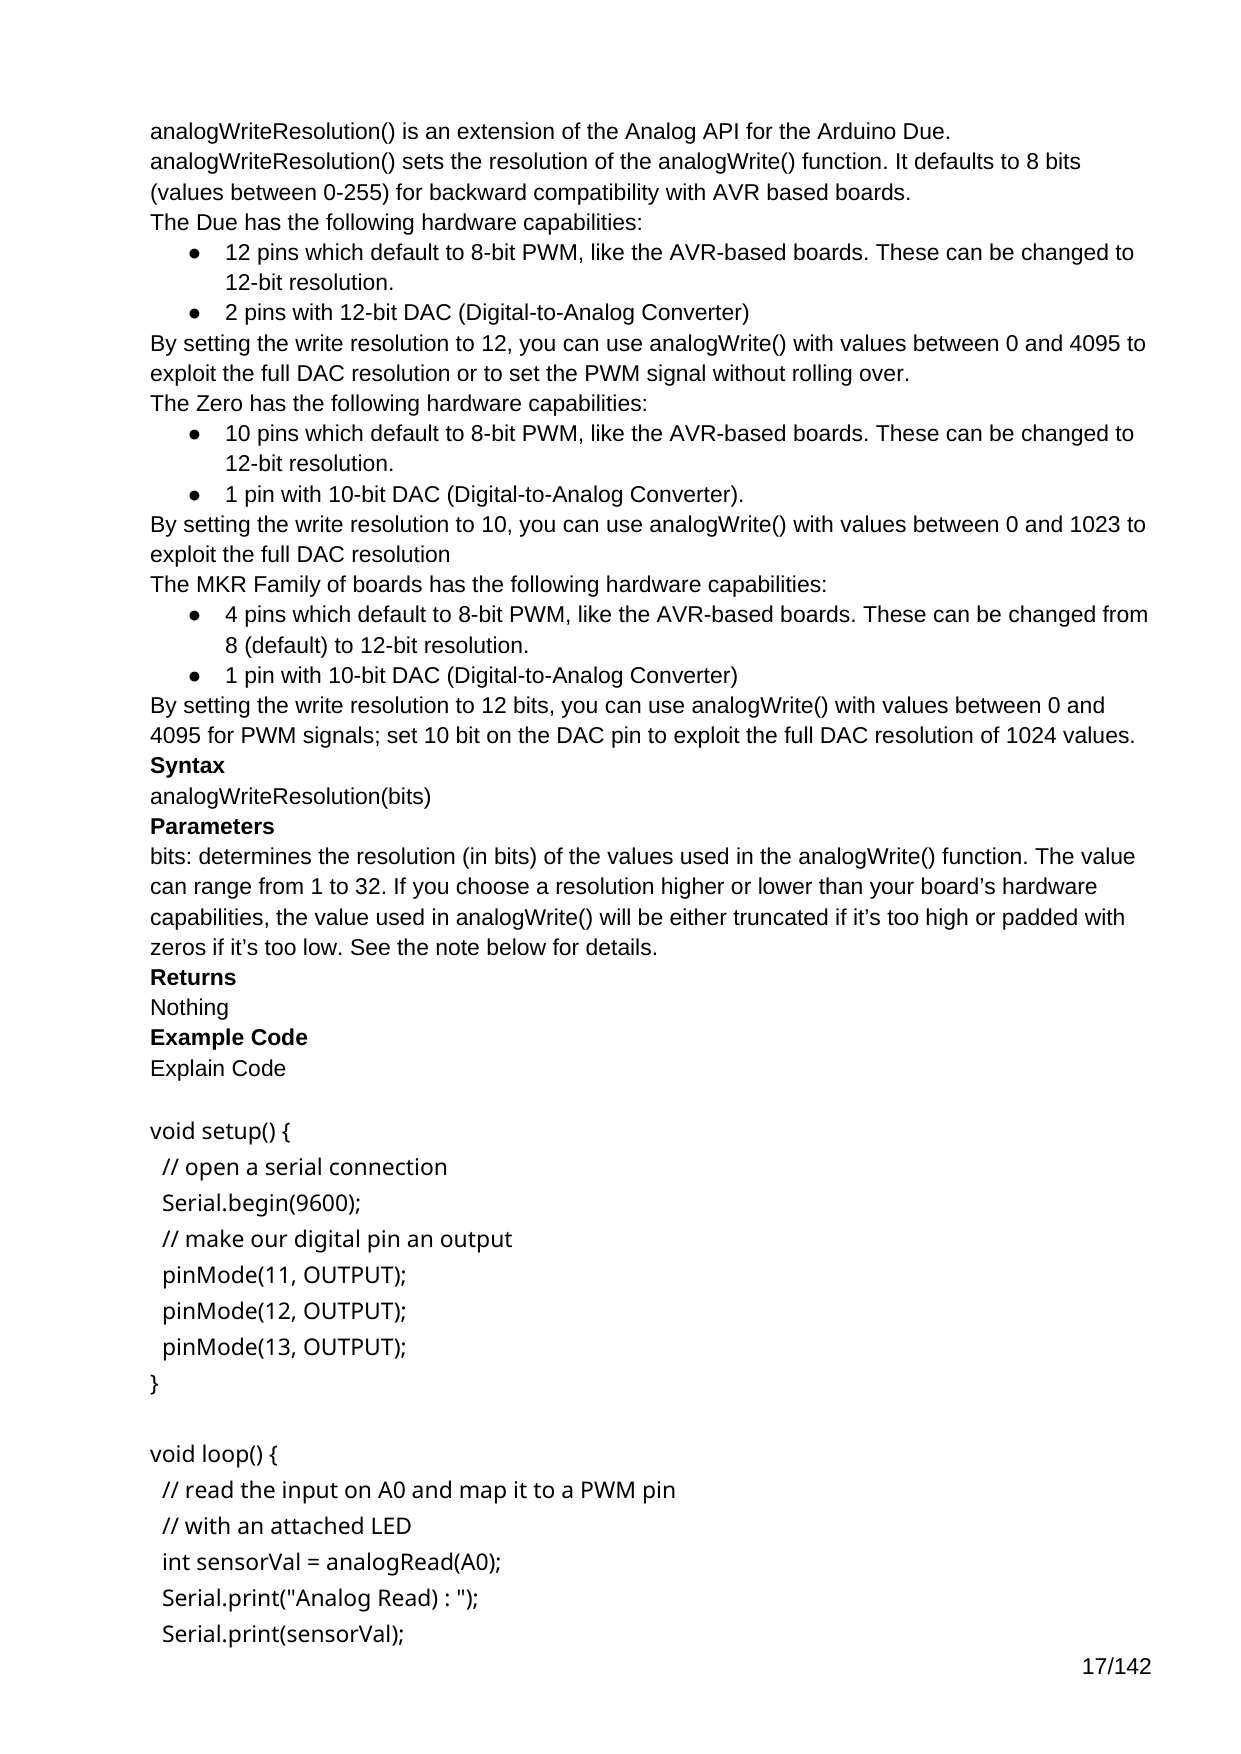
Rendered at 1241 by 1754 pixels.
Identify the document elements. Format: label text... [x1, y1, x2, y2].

text pinMode(11, OUTPUT); [150, 1259, 1152, 1290]
text By setting the write resolution to 10, you can use analogWrite() with values between 0 and 1023 to exploit the full DAC resolution [150, 511, 1152, 567]
text analogWriteResolution(bits) [150, 783, 1152, 809]
text void setup() { [150, 1115, 1152, 1146]
text // with an attached LED [150, 1510, 1152, 1541]
text The Due has the following hardware capabilities: [150, 209, 1152, 235]
text // read the input on A0 and map it to a PWM pin [150, 1474, 1152, 1506]
text Explain Code [150, 1054, 1152, 1081]
text Serial.print(sensorVal); [150, 1618, 1152, 1649]
text Syntax [150, 752, 1152, 779]
text Parameters [150, 813, 1152, 839]
list 10 pins which default to 8-bit PWM, like the AVR-based boards. These can be changed to 12-bit resolution. [187, 420, 1152, 477]
text // open a serial connection [150, 1151, 1152, 1182]
text int sensorVal = analogRead(A0); [150, 1546, 1152, 1577]
text bits: determines the resolution (in bits) of the values used in the analogWrite() function. The value can range from 1 to 32. If you choose a resolution higher or lower than your board’s hardware capabilities, the value used in analogWrite() will be either truncated if it’s too high or padded with zeros if it’s too low. See the note below for details. [150, 843, 1152, 960]
text By setting the write resolution to 12 bits, you can use analogWrite() with values between 0 and 4095 for PWM signals; set 10 bit on the DAC pin to exploit the full DAC resolution of 1024 values. [150, 692, 1152, 748]
text pinMode(12, OUTPUT); [150, 1294, 1152, 1326]
text analogWriteResolution() is an extension of the Analog API for the Arduino Due. [150, 118, 1152, 144]
text By setting the write resolution to 12, you can use analogWrite() with values between 0 and 4095 to exploit the full DAC resolution or to set the PWM signal without rolling over. [150, 329, 1152, 386]
text Returns [150, 964, 1152, 990]
text The MKR Family of boards has the following hardware capabilities: [150, 571, 1152, 597]
text Serial.begin(9600); [150, 1187, 1152, 1218]
list 12 pins which default to 8-bit PWM, like the AVR-based boards. These can be changed to 12-bit resolution. [187, 239, 1152, 295]
list 2 pins with 12-bit DAC (Digital-to-Analog Converter) [187, 299, 1152, 326]
text The Zero has the following hardware capabilities: [150, 390, 1152, 416]
text pinMode(13, OUTPUT); [150, 1331, 1152, 1362]
list 4 pins which default to 8-bit PWM, like the AVR-based boards. These can be changed from 8 (default) to 12-bit resolution. [187, 601, 1152, 658]
text // make our digital pin an output [150, 1223, 1152, 1254]
text Serial.print("Analog Read) : "); [150, 1582, 1152, 1613]
list 1 pin with 10-bit DAC (Digital-to-Analog Converter) [187, 662, 1152, 688]
text } [150, 1366, 1152, 1398]
list 1 pin with 10-bit DAC (Digital-to-Analog Converter). [187, 481, 1152, 507]
text analogWriteResolution() sets the resolution of the analogWrite() function. It defaults to 8 bits (values between 0-255) for backward compatibility with AVR based boards. [150, 148, 1152, 205]
text Nothing [150, 994, 1152, 1020]
text void loop() { [150, 1438, 1152, 1469]
text Example Code [150, 1024, 1152, 1051]
